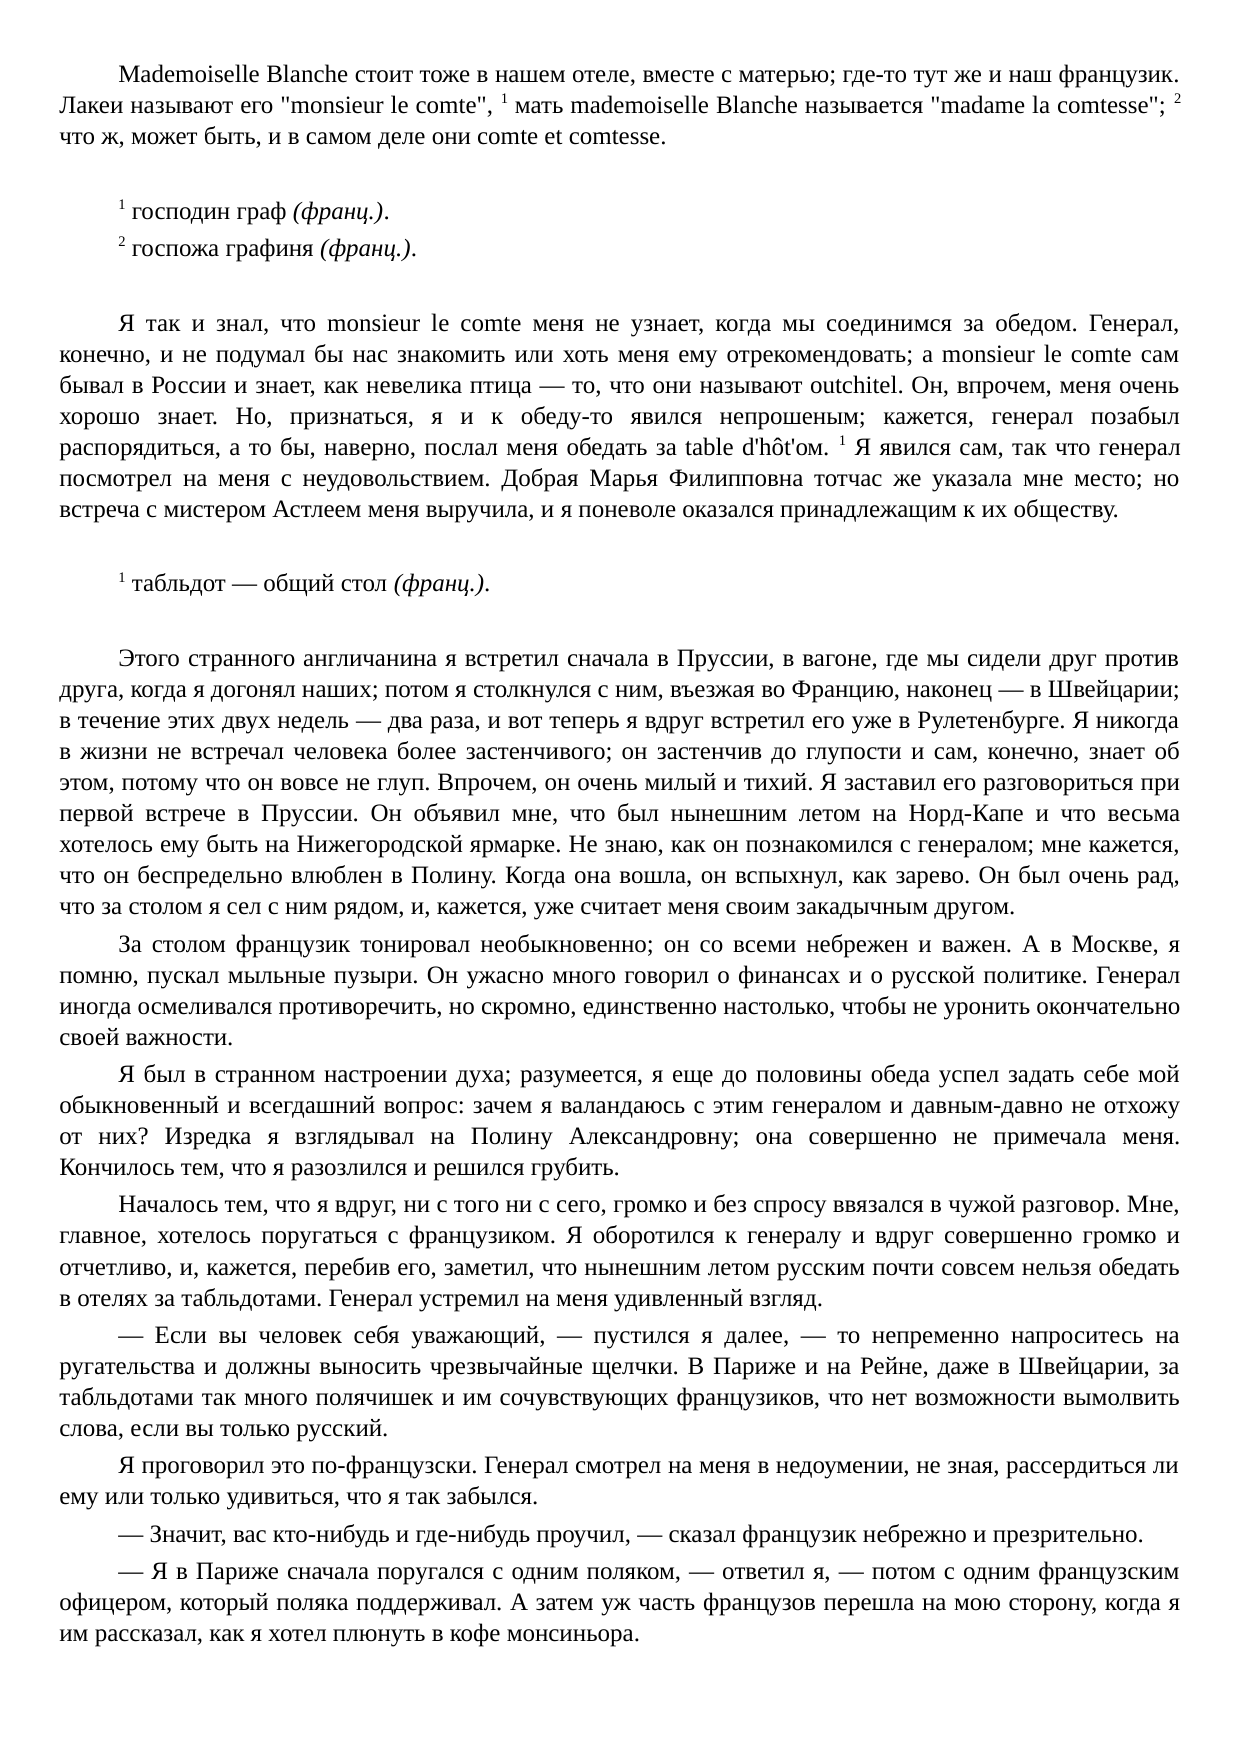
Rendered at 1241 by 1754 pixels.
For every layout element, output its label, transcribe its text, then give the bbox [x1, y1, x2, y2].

text 1 господин граф (франц.). [59, 196, 1181, 224]
text — Я в Париже сначала поругался с одним поляком, — ответил я, — потом с одним французским офицером, который поляка поддерживал. А затем уж часть французов перешла на мою сторону, когда я им рассказал, как я хотел плюнуть в кофе монсиньора. [59, 1556, 1181, 1647]
text За столом французик тонировал необыкновенно; он со всеми небрежен и важен. А в Москве, я помню, пускал мыльные пузыри. Он ужасно много говорил о финансах и о русской политике. Генерал иногда осмеливался противоречить, но скромно, единственно настолько, чтобы не уронить окончательно своей важности. [59, 929, 1181, 1051]
text — Если вы человек себя уважающий, — пустился я далее, — то непременно напроситесь на ругательства и должны выносить чрезвычайные щелчки. В Париже и на Рейне, даже в Швейцарии, за табльдотами так много полячишек и им сочувствующих французиков, что нет возможности вымолвить слова, если вы только русский. [59, 1320, 1181, 1442]
text Mademoiselle Blanche стоит тоже в нашем отеле, вместе с матерью; где-то тут же и наш французик. Лакеи называют его "monsieur le comte", 1 мать mademoiselle Blanche называется "madame la comtesse"; 2 что ж, может быть, и в самом деле они comte et comtesse. [59, 59, 1181, 150]
text Этого странного англичанина я встретил сначала в Пруссии, в вагоне, где мы сидели друг против друга, когда я догонял наших; потом я столкнулся с ним, въезжая во Францию, наконец — в Швейцарии; в течение этих двух недель — два раза, и вот теперь я вдруг встретил его уже в Рулетенбурге. Я никогда в жизни не встречал человека более застенчивого; он застенчив до глупости и сам, конечно, знает об этом, потому что он вовсе не глуп. Впрочем, он очень милый и тихий. Я заставил его разговориться при первой встрече в Пруссии. Он объявил мне, что был нынешним летом на Норд-Капе и что весьма хотелось ему быть на Нижегородской ярмарке. Не знаю, как он познакомился с генералом; мне кажется, что он беспредельно влюблен в Полину. Когда она вошла, он вспыхнул, как зарево. Он был очень рад, что за столом я сел с ним рядом, и, кажется, уже считает меня своим закадычным другом. [59, 643, 1181, 920]
text Я так и знал, что monsieur le comte меня не узнает, когда мы соединимся за обедом. Генерал, конечно, и не подумал бы нас знакомить или хоть меня ему отрекомендовать; а monsieur le comte сам бывал в России и знает, как невелика птица — то, что они называют outchitel. Он, впрочем, меня очень хорошо знает. Но, признаться, я и к обеду-то явился непрошеным; кажется, генерал позабыл распорядиться, а то бы, наверно, послал меня обедать за table d'hôt'ом. 1 Я явился сам, так что генерал посмотрел на меня с неудовольствием. Добрая Марья Филипповна тотчас же указала мне место; но встреча с мистером Астлеем меня выручила, и я поневоле оказался принадлежащим к их обществу. [59, 308, 1181, 523]
text 1 табльдот — общий стол (франц.). [59, 568, 1181, 597]
text Началось тем, что я вдруг, ни с того ни с сего, громко и без спросу ввязался в чужой разговор. Мне, главное, хотелось поругаться с французиком. Я оборотился к генералу и вдруг совершенно громко и отчетливо, и, кажется, перебив его, заметил, что нынешним летом русским почти совсем нельзя обедать в отелях за табльдотами. Генерал устремил на меня удивленный взгляд. [59, 1189, 1181, 1311]
text — Значит, вас кто-нибудь и где-нибудь проучил, — сказал французик небрежно и презрительно. [59, 1519, 1181, 1547]
text 2 госпожа графиня (франц.). [59, 233, 1181, 262]
text Я проговорил это по-французски. Генерал смотрел на меня в недоумении, не зная, рассердиться ли ему или только удивиться, что я так забылся. [59, 1450, 1181, 1510]
text Я был в странном настроении духа; разумеется, я еще до половины обеда успел задать себе мой обыкновенный и всегдашний вопрос: зачем я валандаюсь с этим генералом и давным-давно не отхожу от них? Изредка я взглядывал на Полину Александровну; она совершенно не примечала меня. Кончилось тем, что я разозлился и решился грубить. [59, 1059, 1181, 1181]
